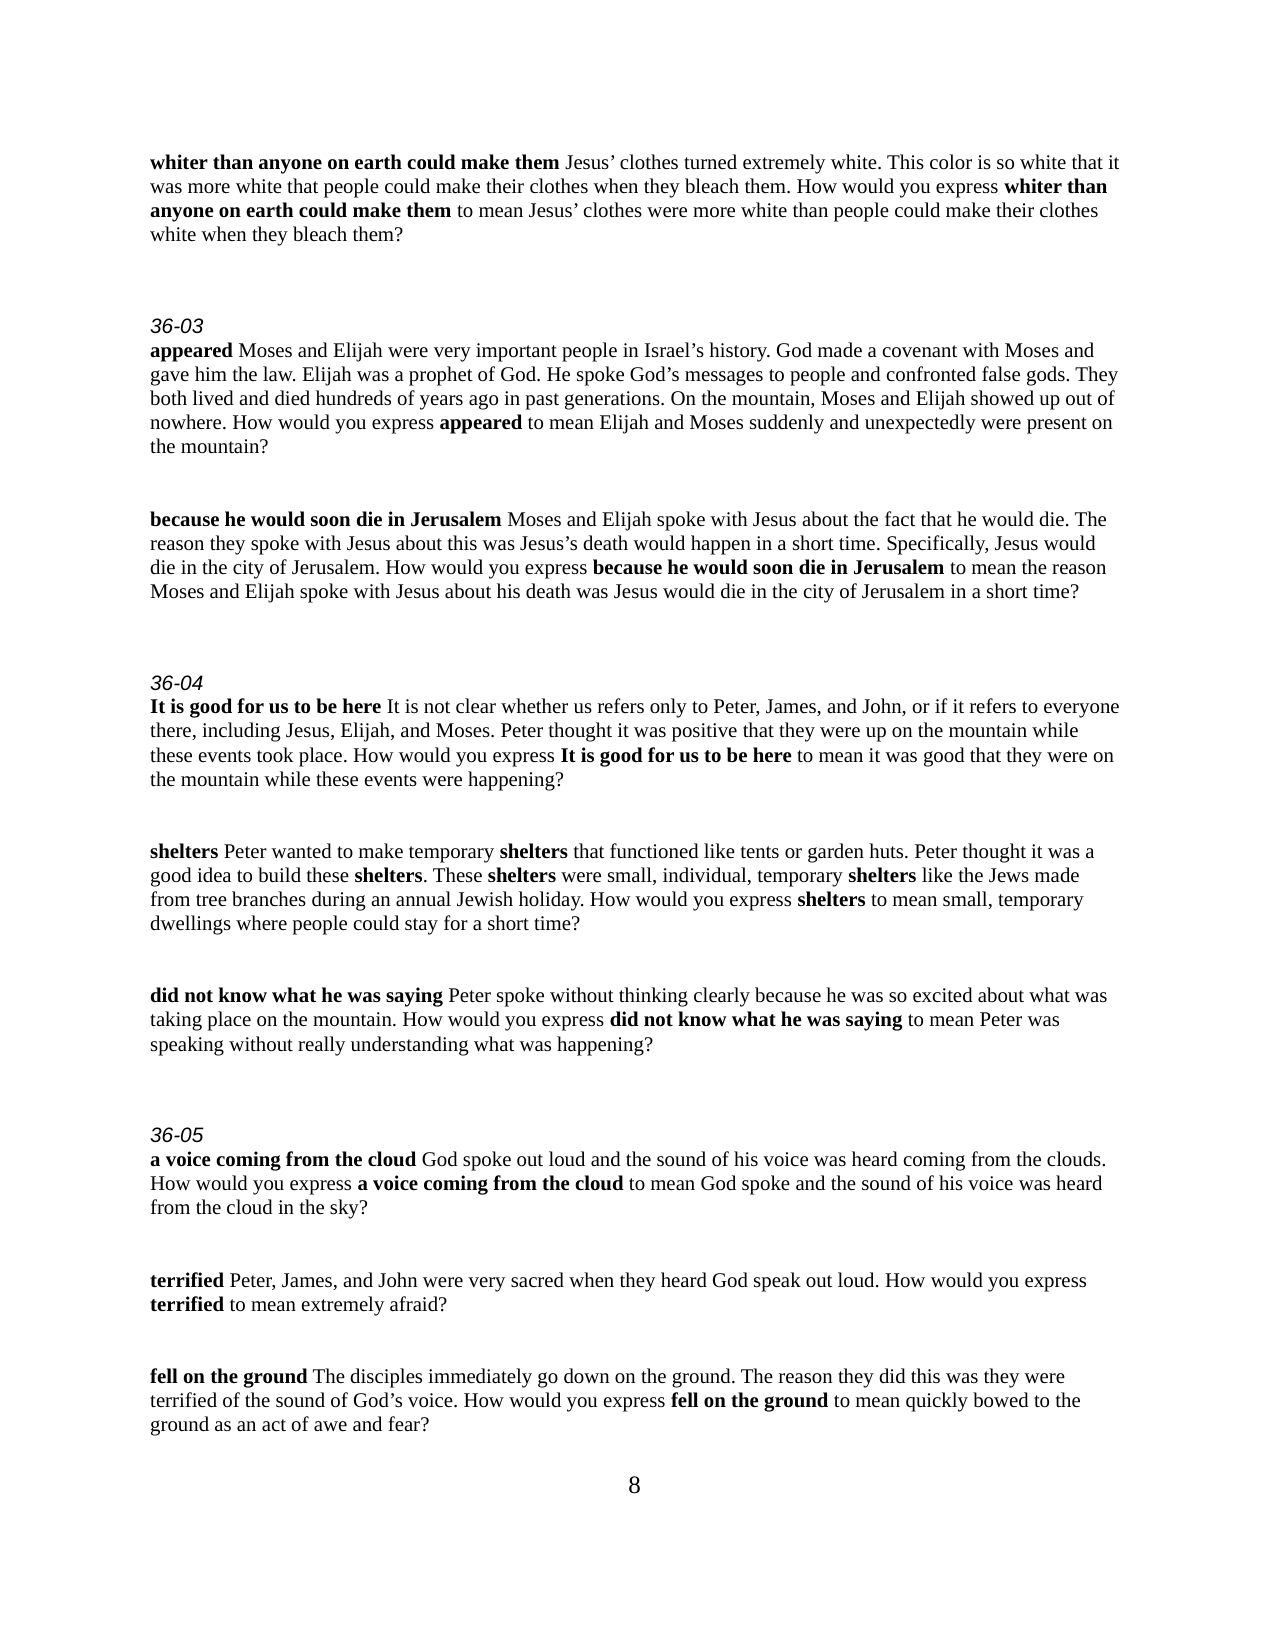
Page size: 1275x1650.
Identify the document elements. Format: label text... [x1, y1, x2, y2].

text It is good for us to be here It is not clear whether us refers only to Peter, James, and John, or if it refers to everyone there, including Jesus, Elijah, and Moses. Peter thought it was positive that they were up on the mountain while these events took place. How would you express It is good for us to be here to mean it was good that they were on the mountain while these events were happening? [150, 694, 1125, 791]
text fell on the ground The disciples immediately go down on the ground. The reason they did this was they were terrified of the sound of God’s voice. How would you express fell on the ground to mean quickly bowed to the ground as an act of awe and fear? [150, 1364, 1125, 1436]
subtitle 36-04 [150, 670, 1125, 694]
text terrified Peter, James, and John were very sacred when they heard God speak out loud. How would you express terrified to mean extremely afraid? [150, 1268, 1125, 1316]
text shelters Peter wanted to make temporary shelters that functioned like tents or garden huts. Peter thought it was a good idea to build these shelters. These shelters were small, individual, temporary shelters like the Jews made from tree branches during an annual Jewish holiday. How would you express shelters to mean small, temporary dwellings where people could stay for a short time? [150, 839, 1125, 935]
subtitle 36-03 [150, 314, 1125, 338]
text did not know what he was saying Peter spoke without thinking clearly because he was so excited about what was taking place on the mountain. How would you express did not know what he was saying to mean Peter was speaking without really understanding what was happening? [150, 983, 1125, 1056]
text because he would soon die in Jerusalem Moses and Elijah spoke with Jesus about the fact that he would die. The reason they spoke with Jesus about this was Jesus’s death would happen in a short time. Specifically, Jesus would die in the city of Jerusalem. How would you express because he would soon die in Jerusalem to mean the reason Moses and Elijah spoke with Jesus about his death was Jesus would die in the city of Jerusalem in a short time? [150, 506, 1125, 603]
text a voice coming from the cloud God spoke out loud and the sound of his voice was heard coming from the clouds. How would you express a voice coming from the cloud to mean God spoke and the sound of his voice was heard from the cloud in the sky? [150, 1147, 1125, 1219]
text whiter than anyone on earth could make them Jesus’ clothes turned extremely white. This color is so white that it was more white that people could make their clothes when they bleach them. How would you express whiter than anyone on earth could make them to mean Jesus’ clothes were more white than people could make their clothes white when they bleach them? [150, 150, 1125, 246]
subtitle 36-05 [150, 1123, 1125, 1147]
text appeared Moses and Elijah were very important people in Israel’s history. God made a covenant with Moses and gave him the law. Elijah was a prophet of God. He spoke God’s messages to people and confronted false gods. They both lived and died hundreds of years ago in past generations. On the mountain, Moses and Elijah showed up out of nowhere. How would you express appeared to mean Elijah and Moses suddenly and unexpectedly were present on the mountain? [150, 338, 1125, 458]
